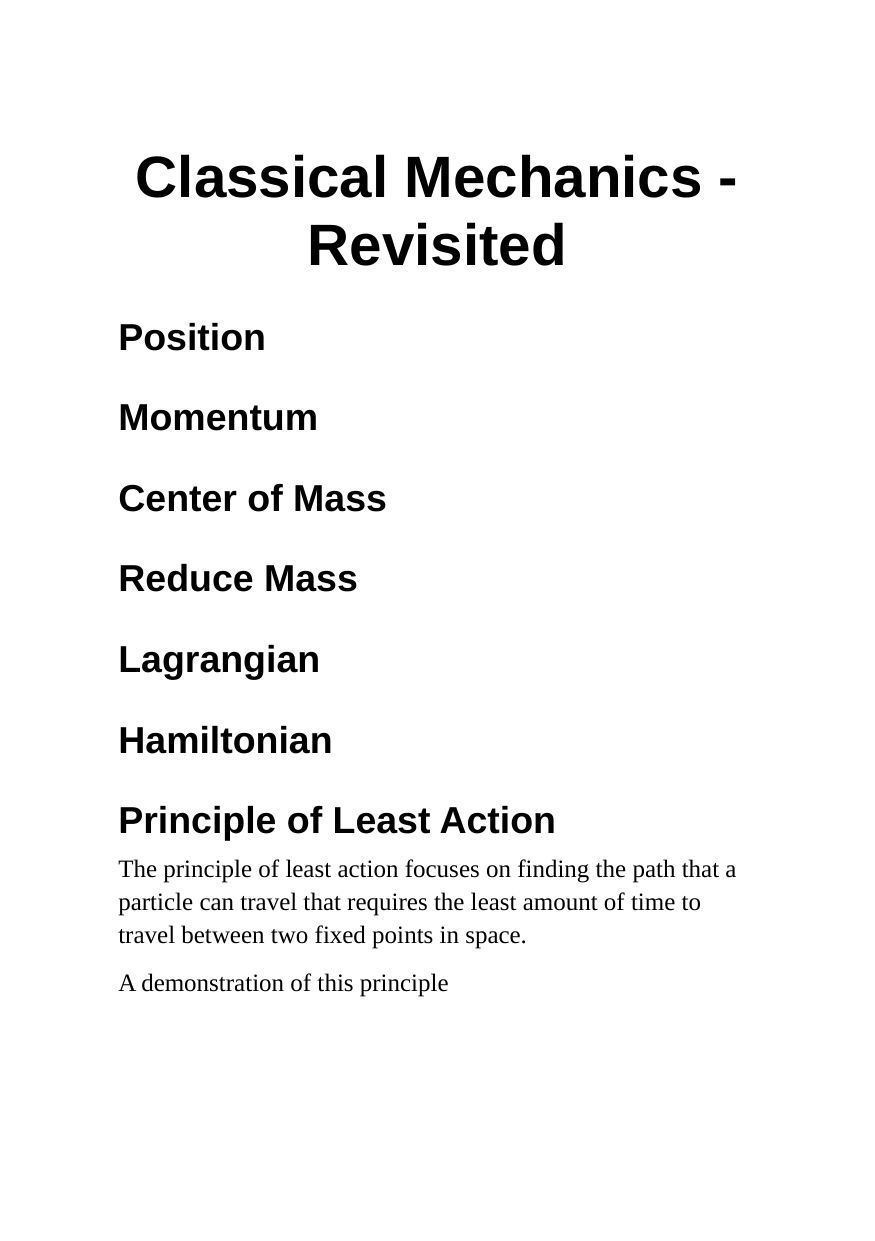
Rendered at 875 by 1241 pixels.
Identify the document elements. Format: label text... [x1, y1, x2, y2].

subtitle Reduce Mass [118, 557, 756, 600]
subtitle Center of Mass [118, 476, 756, 519]
subtitle Lagrangian [118, 637, 756, 680]
text A demonstration of this principle [118, 968, 756, 997]
subtitle Principle of Least Action [118, 798, 756, 842]
subtitle Momentum [118, 395, 756, 438]
subtitle Position [118, 315, 756, 358]
title Classical Mechanics - Revisited [118, 143, 756, 277]
text The principle of least action focuses on finding the path that a particle can travel that requires the least amount of time to travel between two fixed points in space. [118, 854, 756, 949]
subtitle Hamiltonian [118, 718, 756, 761]
